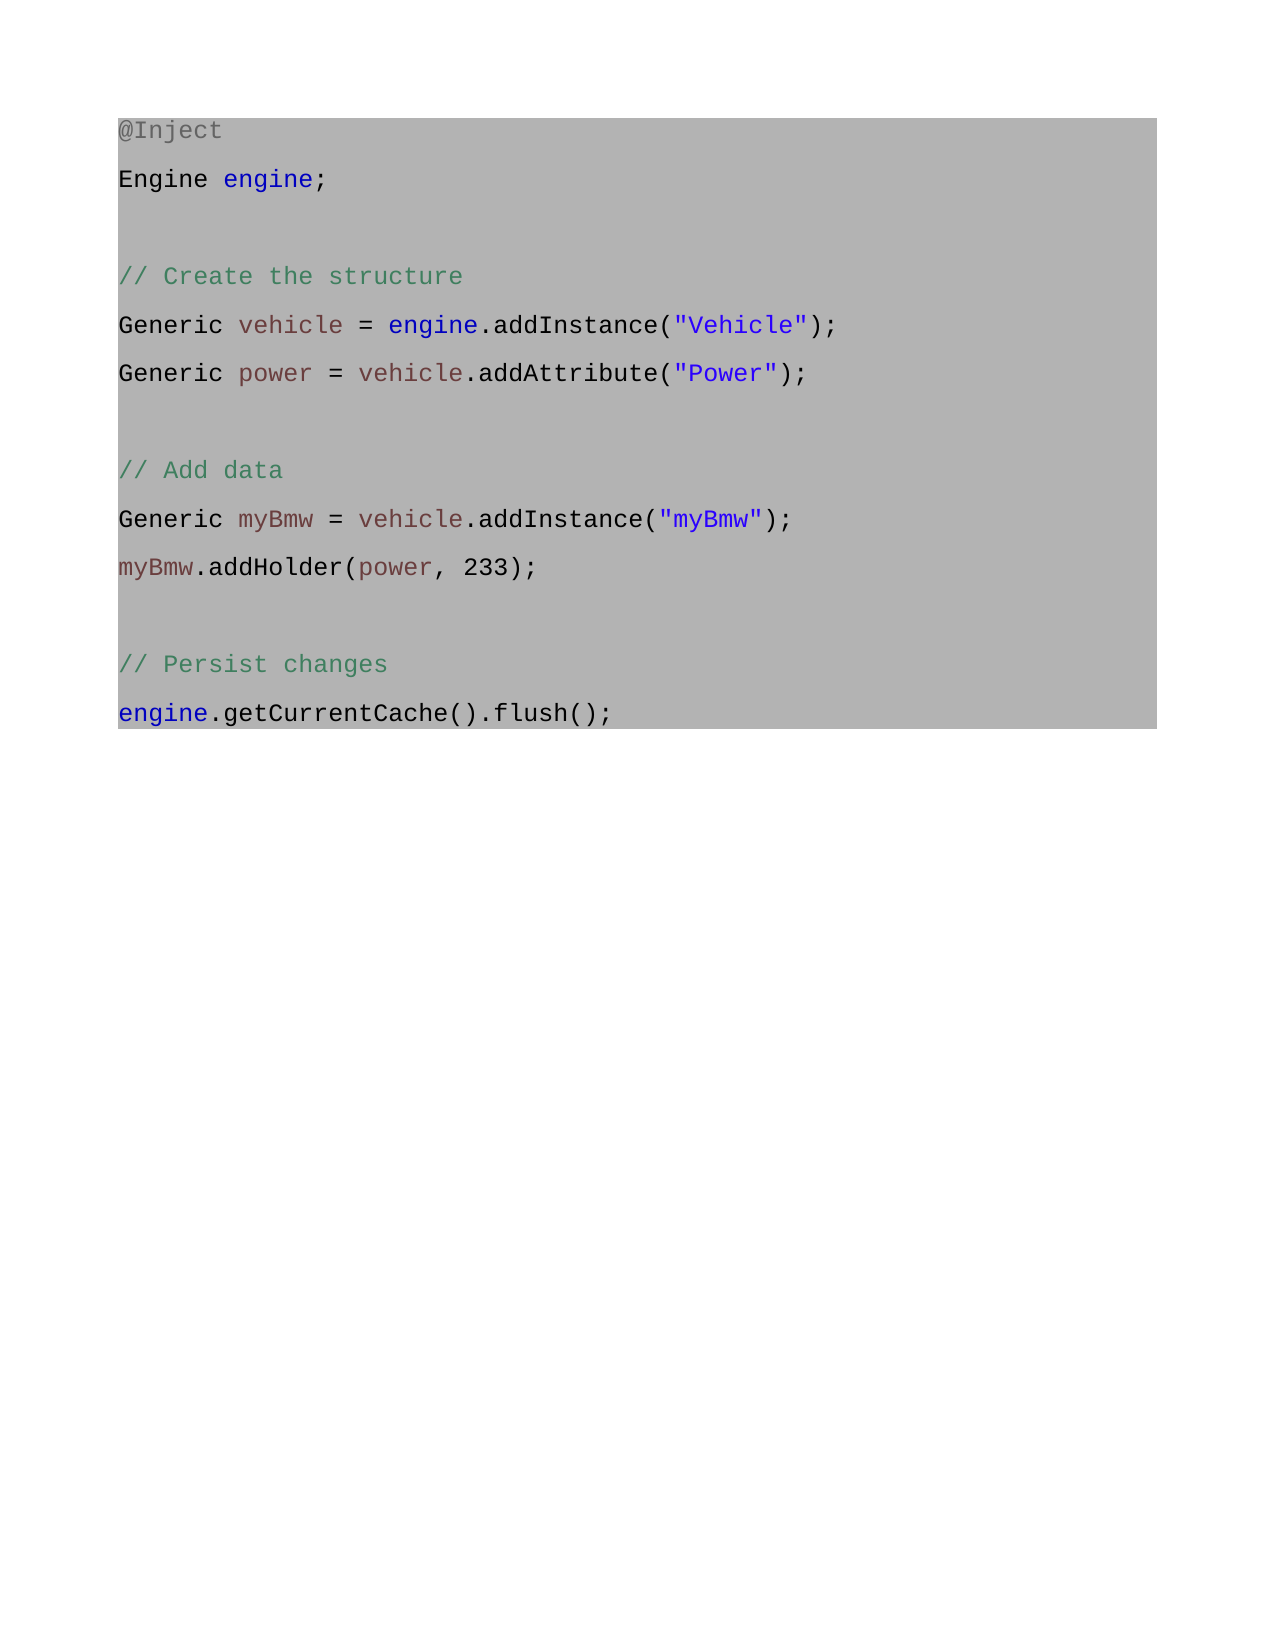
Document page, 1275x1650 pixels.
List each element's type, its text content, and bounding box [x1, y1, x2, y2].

text engine.getCurrentCache().flush(); [118, 701, 1157, 729]
text Generic vehicle = engine.addInstance("Vehicle"); [118, 312, 1157, 341]
text // Create the structure [118, 264, 1157, 292]
text // Add data [118, 458, 1157, 486]
text Generic power = vehicle.addAttribute("Power"); [118, 361, 1157, 389]
text @Inject [118, 118, 1157, 146]
text Engine engine; [118, 167, 1157, 195]
text // Persist changes [118, 652, 1157, 680]
text myBmw.addHolder(power, 233); [118, 555, 1157, 583]
text Generic myBmw = vehicle.addInstance("myBmw"); [118, 506, 1157, 535]
